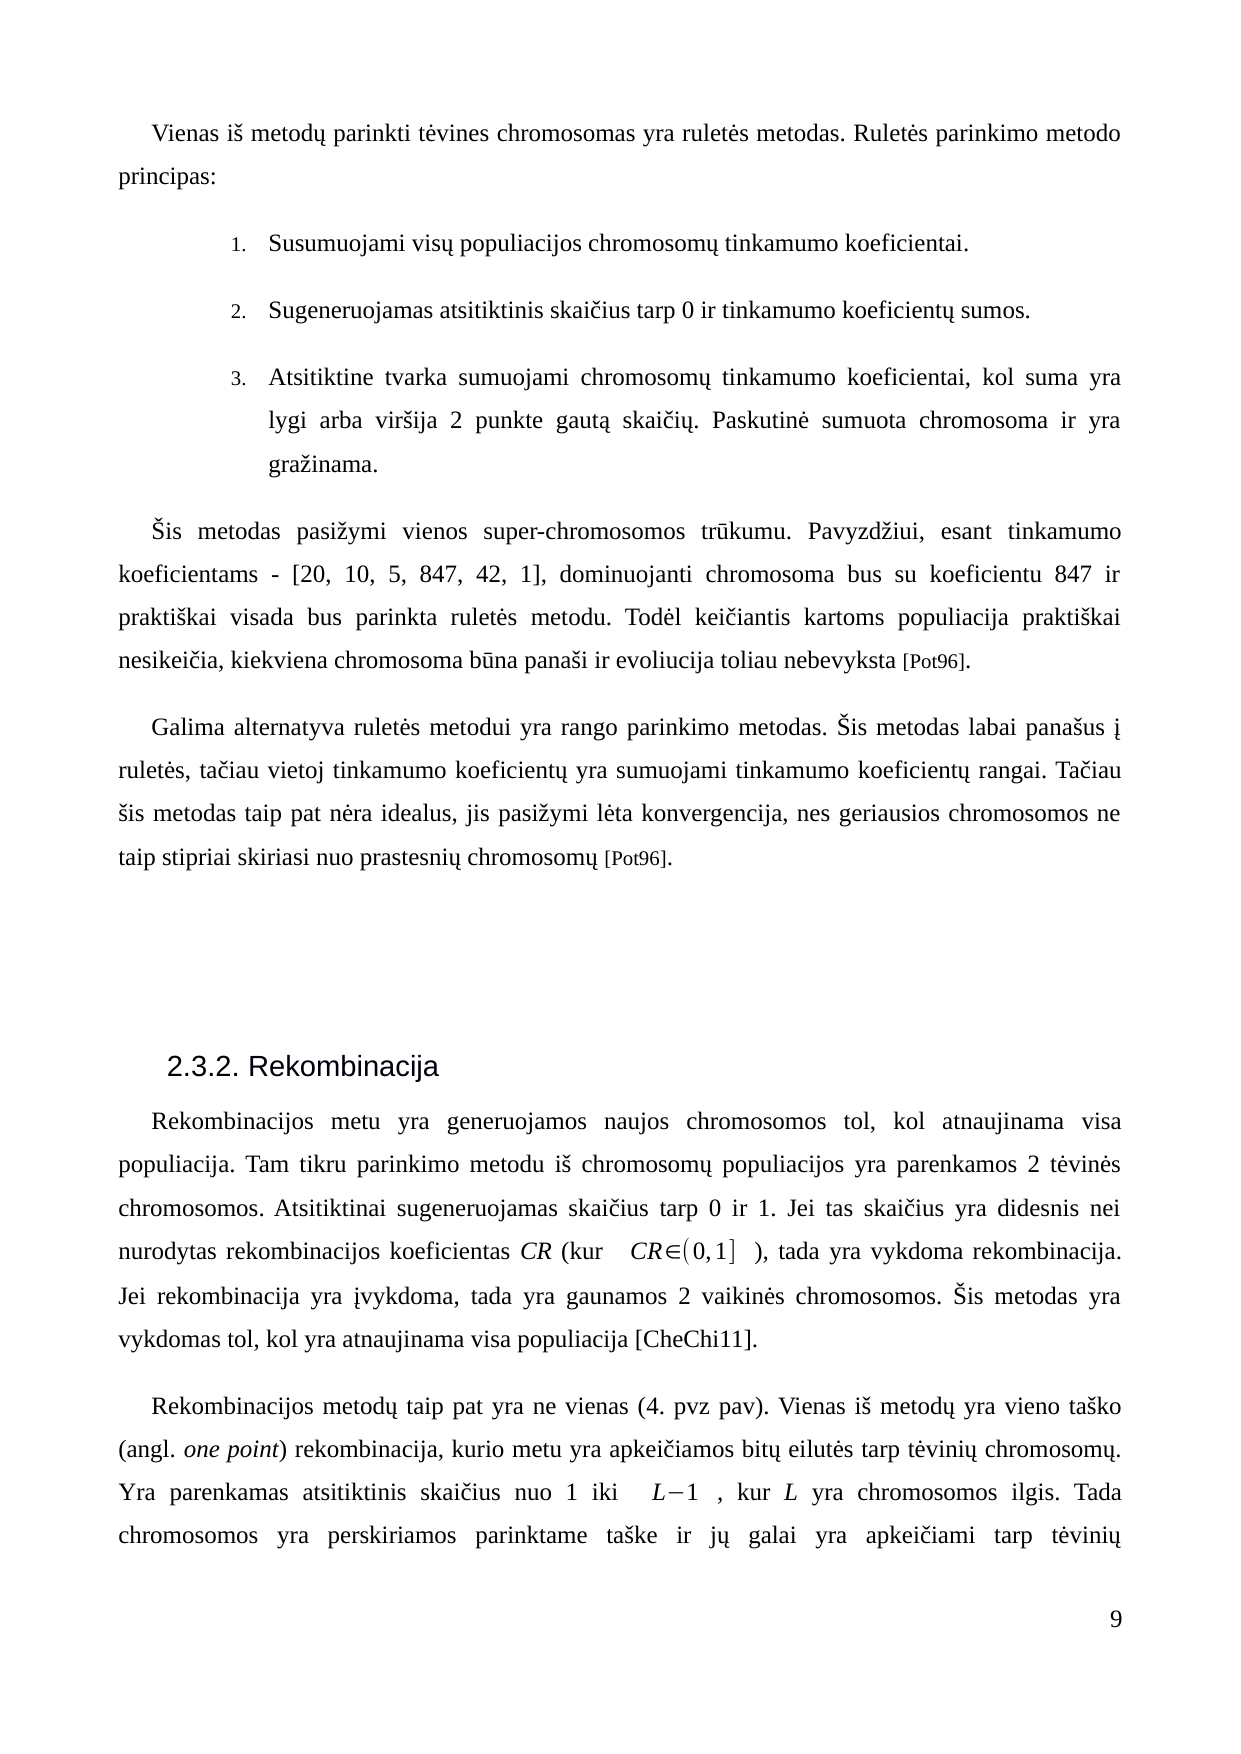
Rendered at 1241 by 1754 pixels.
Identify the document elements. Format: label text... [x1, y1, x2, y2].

list Atsitiktine tvarka sumuojami chromosomų tinkamumo koeficientai, kol suma yra lygi arba viršija 2 punkte gautą skaičių. Paskutinė sumuota chromosoma ir yra gražinama. [231, 362, 1122, 477]
text Vienas iš metodų parinkti tėvines chromosomas yra ruletės metodas. Ruletės parinkimo metodo principas: [118, 118, 1122, 190]
text Rekombinacijos metodų taip pat yra ne vienas (4 pav). Vienas iš metodų yra vieno taško (angl. one point) rekombinacija, kurio metu yra apkeičiamos bitų eilutės tarp tėvinių chromosomų. Yra parenkamas atsitiktinis skaičius nuo 1 iki , kur L yra chromosomos ilgis. Tada chromosomos yra perskiriamos parinktame taške ir jų galai yra apkeičiami tarp tėvinių [118, 1391, 1122, 1549]
text Galima alternatyva ruletės metodui yra rango parinkimo metodas. Šis metodas labai panašus į ruletės, tačiau vietoj tinkamumo koeficientų yra sumuojami tinkamumo koeficientų rangai. Tačiau šis metodas taip pat nėra idealus, jis pasižymi lėta konvergencija, nes geriausios chromosomos ne taip stipriai skiriasi nuo prastesnių chromosomų [Pot96]. [118, 712, 1122, 870]
text Rekombinacijos metu yra generuojamos naujos chromosomos tol, kol atnaujinama visa populiacija. Tam tikru parinkimo metodu iš chromosomų populiacijos yra parenkamos 2 tėvinės chromosomos. Atsitiktinai sugeneruojamas skaičius tarp 0 ir 1. Jei tas skaičius yra didesnis nei nurodytas rekombinacijos koeficientas CR (kur ), tada yra vykdoma rekombinacija. Jei rekombinacija yra įvykdoma, tada yra gaunamos 2 vaikinės chromosomos. Šis metodas yra vykdomas tol, kol yra atnaujinama visa populiacija [CheChi11]. [118, 1106, 1122, 1353]
list Sugeneruojamas atsitiktinis skaičius tarp 0 ir tinkamumo koeficientų sumos. [231, 295, 1122, 324]
subtitle Rekombinacija [118, 1049, 1122, 1082]
list Susumuojami visų populiacijos chromosomų tinkamumo koeficientai. [231, 228, 1122, 257]
text Šis metodas pasižymi vienos super-chromosomos trūkumu. Pavyzdžiui, esant tinkamumo koeficientams - [20, 10, 5, 847, 42, 1], dominuojanti chromosoma bus su koeficientu 847 ir praktiškai visada bus parinkta ruletės metodu. Todėl keičiantis kartoms populiacija praktiškai nesikeičia, kiekviena chromosoma būna panaši ir evoliucija toliau nebevyksta [Pot96]. [118, 516, 1122, 674]
